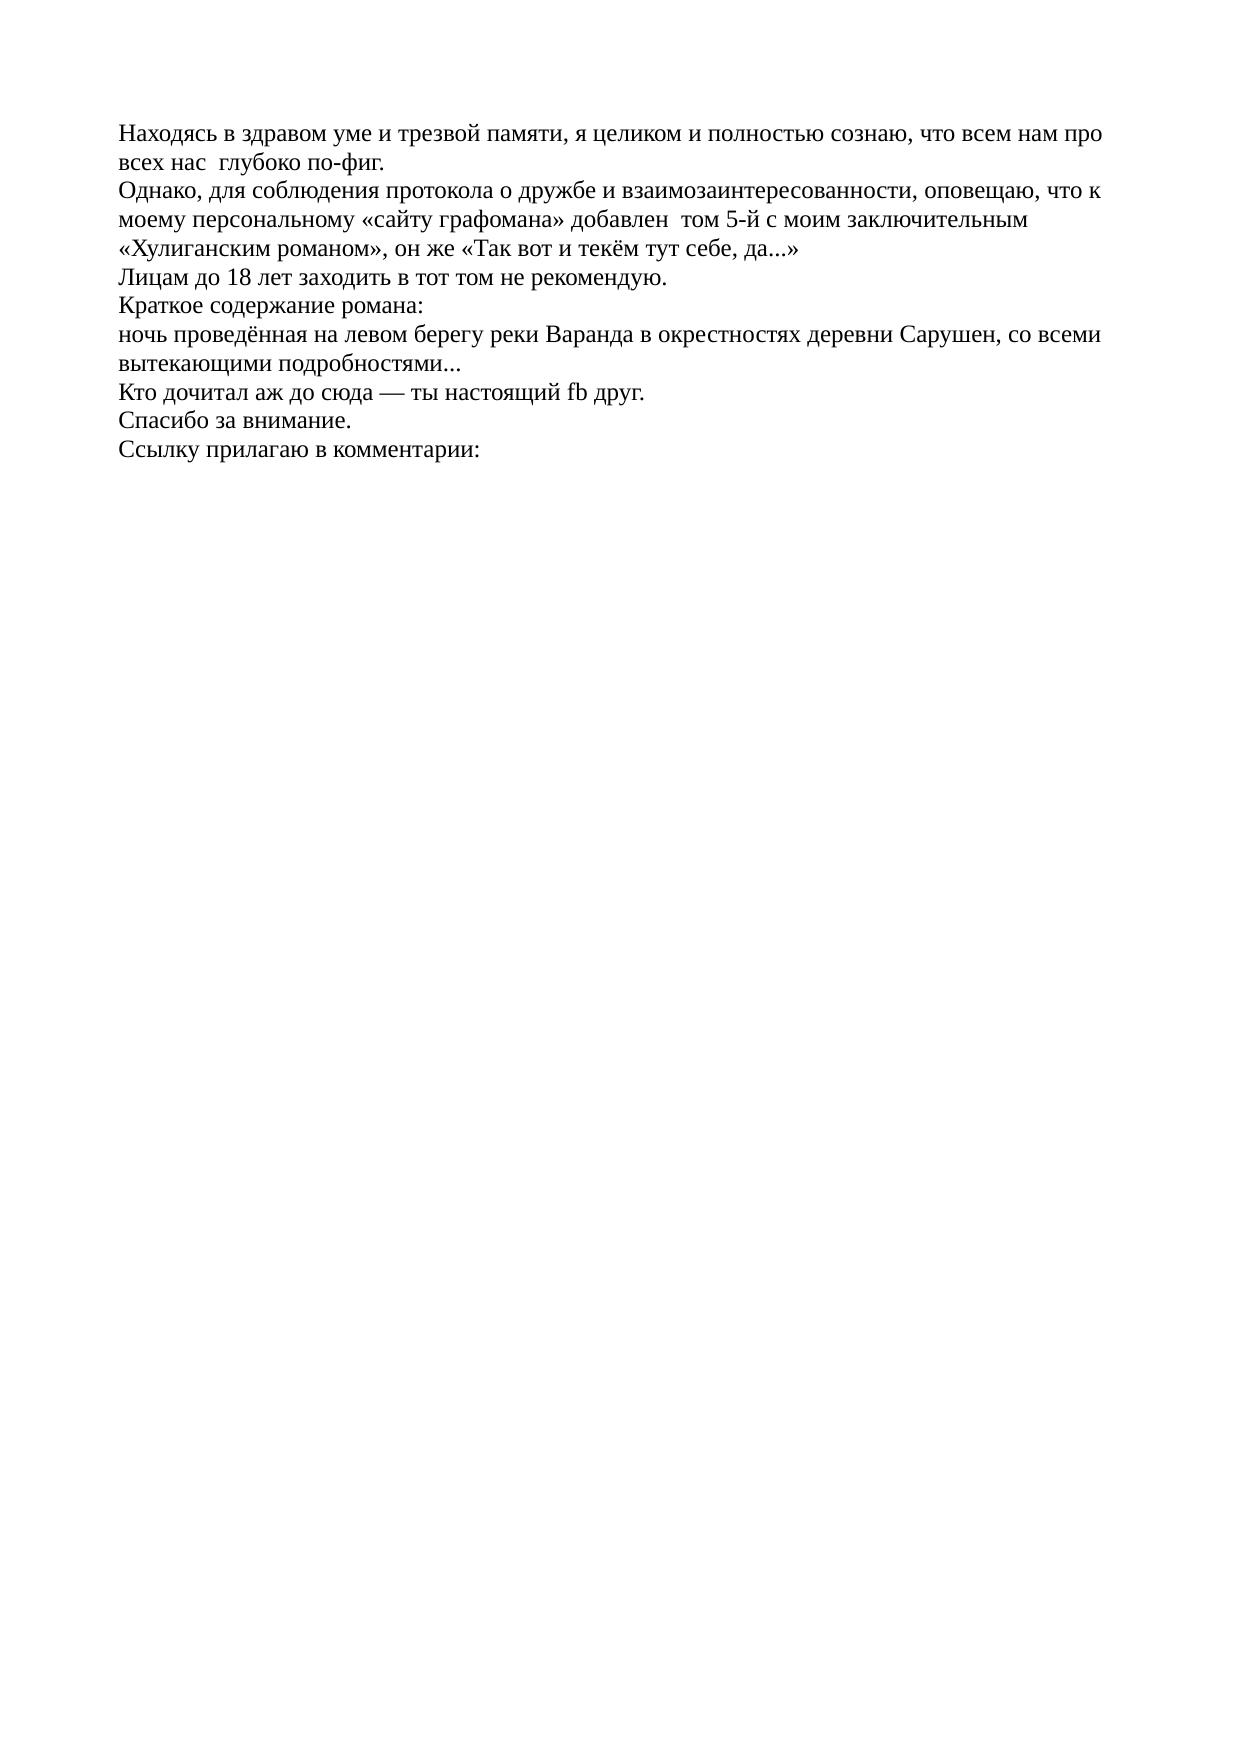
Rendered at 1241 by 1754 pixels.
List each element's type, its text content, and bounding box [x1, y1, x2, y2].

text Ссылку прилагаю в комментарии: [118, 434, 1122, 463]
text ночь проведённая на левом берегу реки Варанда в окрестностях деревни Сарушен, со всеми вытекающими подробностями... [118, 319, 1122, 377]
text Находясь в здравом уме и трезвой памяти, я целиком и полностью сознаю, что всем нам про всех нас глубоко по-фиг. [118, 118, 1122, 176]
text Кто дочитал аж до сюда — ты настоящий fb друг. [118, 377, 1122, 406]
text Однако, для соблюдения протокола о дружбе и взаимозаинтересованности, оповещаю, что к моему персональному «сайту графомана» добавлен том 5-й с моим заключительным «Хулиганским романом», он же «Так вот и текём тут себе, да...» [118, 176, 1122, 262]
text Краткое содержание романа: [118, 291, 1122, 319]
text Лицам до 18 лет заходить в тот том не рекомендую. [118, 262, 1122, 291]
text Спасибо за внимание. [118, 406, 1122, 434]
